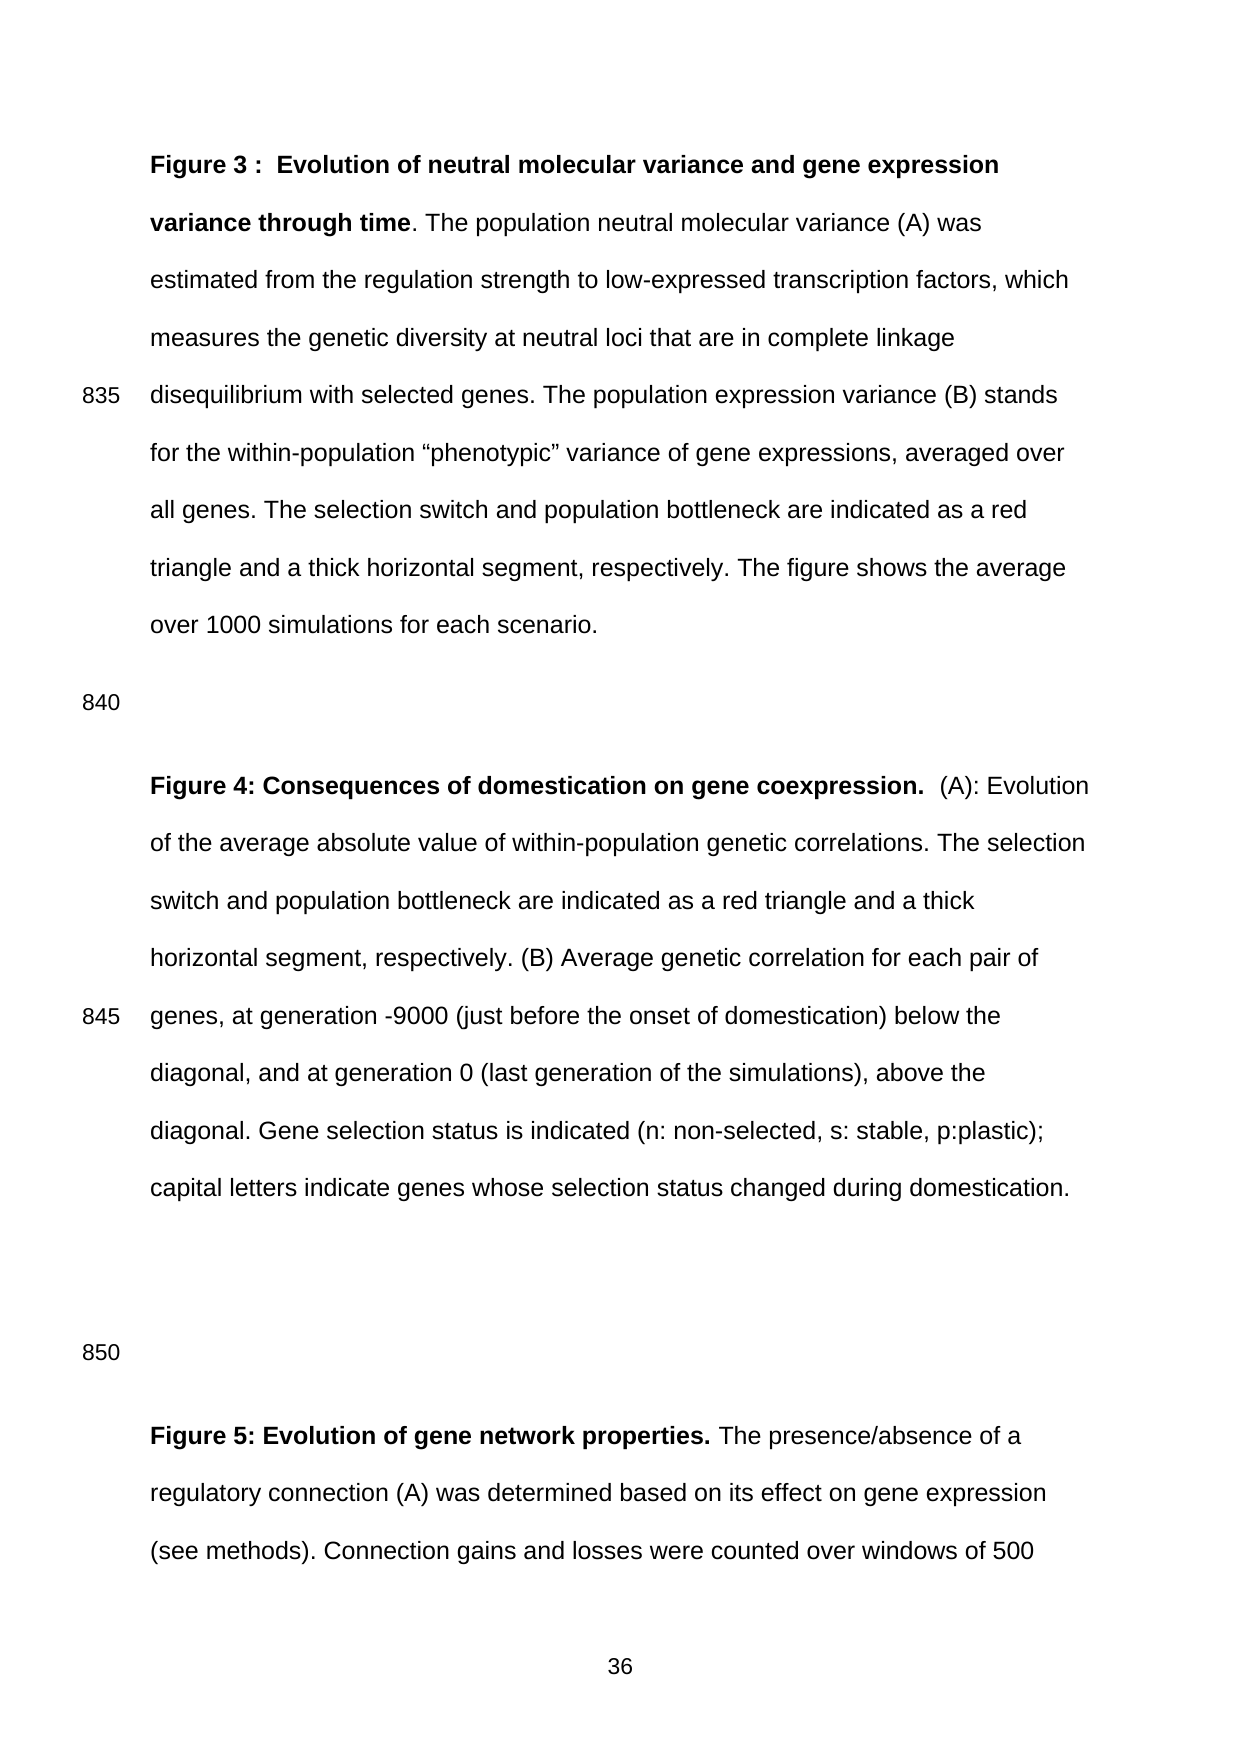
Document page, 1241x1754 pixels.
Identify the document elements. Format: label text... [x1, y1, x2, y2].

text Figure 5: Evolution of gene network properties. The presence/absence of a regulatory connection (A) was determined based on its effect on gene expression (see methods). Connection gains and losses were counted over windows of 500 [150, 1421, 1090, 1564]
text Figure 4: Consequences of domestication on gene coexpression. (A): Evolution of the average absolute value of within-population genetic correlations. The selection switch and population bottleneck are indicated as a red triangle and a thick horizontal segment, respectively. (B) Average genetic correlation for each pair of genes, at generation -9000 (just before the onset of domestication) below the diagonal, and at generation 0 (last generation of the simulations), above the diagonal. Gene selection status is indicated (n: non-selected, s: stable, p:plastic); capital letters indicate genes whose selection status changed during domestication. [150, 771, 1090, 1202]
subtitle Figure 3 : Evolution of neutral molecular variance and gene expression variance through time. The population neutral molecular variance (A) was estimated from the regulation strength to low-expressed transcription factors, which measures the genetic diversity at neutral loci that are in complete linkage disequilibrium with selected genes. The population expression variance (B) stands for the within-population “phenotypic” variance of gene expressions, averaged over all genes. The selection switch and population bottleneck are indicated as a red triangle and a thick horizontal segment, respectively. The figure shows the average over 1000 simulations for each scenario. [150, 150, 1090, 639]
